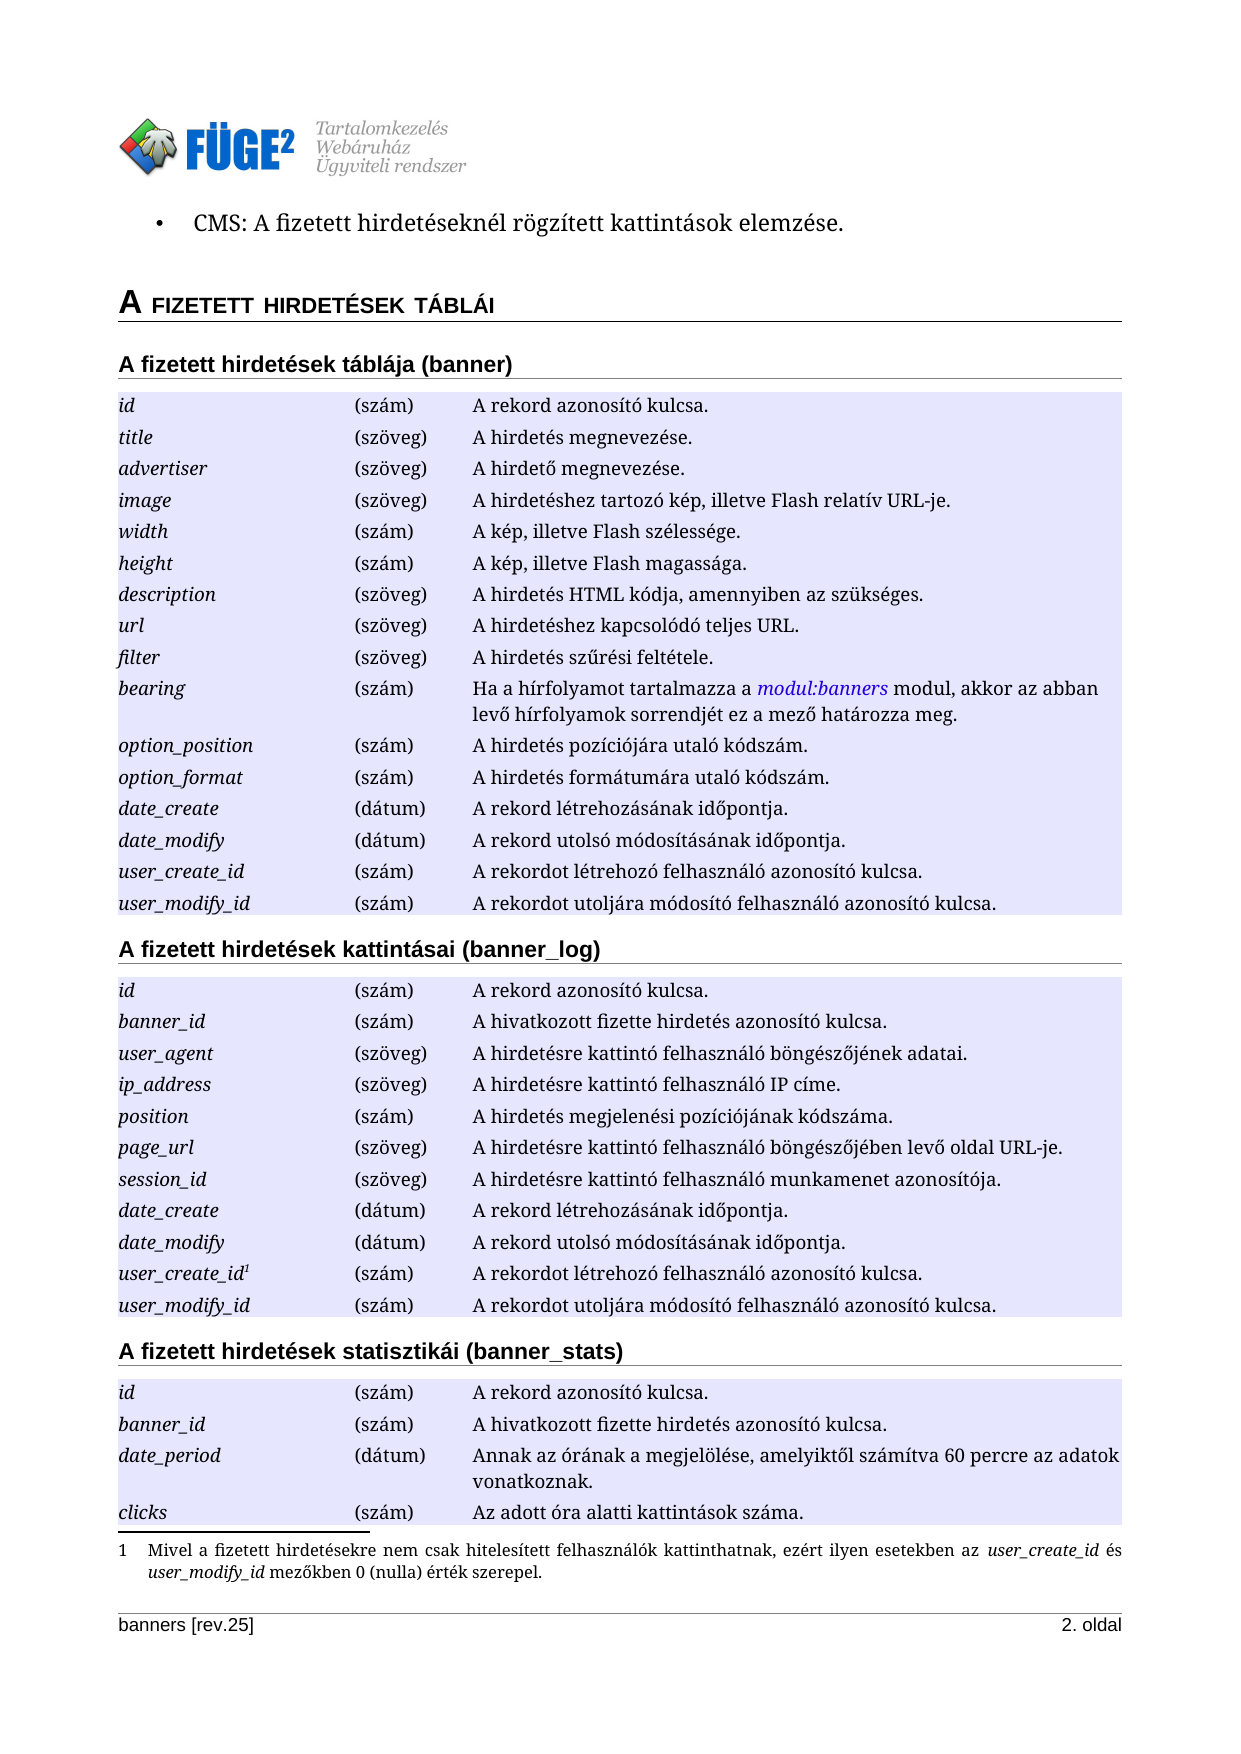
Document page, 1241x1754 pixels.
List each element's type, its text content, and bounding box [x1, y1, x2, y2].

text user_modify_id (szám) A rekordot utoljára módosító felhasználó azonosító kulcsa. [118, 890, 1122, 915]
text description (szöveg) A hirdetés HTML kódja, amennyiben az szükséges. [118, 581, 1122, 607]
text date_period (dátum) Annak az órának a megjelölése, amelyiktől számítva 60 percre az adatok vonatkoznak. [118, 1442, 1122, 1493]
text clicks (szám) Az adott óra alatti kattintások száma. [118, 1499, 1122, 1525]
text date_create (dátum) A rekord létrehozásának időpontja. [118, 1198, 1122, 1223]
text banner_id (szám) A hivatkozott fizette hirdetés azonosító kulcsa. [118, 1411, 1122, 1436]
text user_create_id (szám) A rekordot létrehozó felhasználó azonosító kulcsa. [118, 858, 1122, 884]
text ip_address (szöveg) A hirdetésre kattintó felhasználó IP címe. [118, 1072, 1122, 1097]
text position (szám) A hirdetés megjelenési pozíciójának kódszáma. [118, 1103, 1122, 1129]
text title (szöveg) A hirdetés megnevezése. [118, 424, 1122, 449]
text user_agent (szöveg) A hirdetésre kattintó felhasználó böngészőjének adatai. [118, 1040, 1122, 1066]
text option_position (szám) A hirdetés pozíciójára utaló kódszám. [118, 733, 1122, 758]
text id (szám) A rekord azonosító kulcsa. [118, 1379, 1122, 1405]
text banner_id (szám) A hivatkozott fizette hirdetés azonosító kulcsa. [118, 1009, 1122, 1034]
text id (szám) A rekord azonosító kulcsa. [118, 977, 1122, 1003]
text advertiser (szöveg) A hirdető megnevezése. [118, 455, 1122, 481]
picture [118, 118, 473, 177]
text id (szám) A rekord azonosító kulcsa. [118, 392, 1122, 418]
text date_modify (dátum) A rekord utolsó módosításának időpontja. [118, 1229, 1122, 1254]
text width (szám) A kép, illetve Flash szélessége. [118, 518, 1122, 544]
subtitle A fizetett hirdetések táblái [118, 282, 1122, 321]
text bearing (szám) Ha a hírfolyamot tartalmazza a modul:banners modul, akkor az abban levő hírfolyamok sorrendjét ez a mező határozza meg. [118, 676, 1122, 727]
text date_modify (dátum) A rekord utolsó módosításának időpontja. [118, 827, 1122, 852]
subtitle A fizetett hirdetések kattintásai (banner_log) [118, 936, 1122, 963]
text height (szám) A kép, illetve Flash magassága. [118, 550, 1122, 575]
text option_format (szám) A hirdetés formátumára utaló kódszám. [118, 764, 1122, 789]
text filter (szöveg) A hirdetés szűrési feltétele. [118, 644, 1122, 670]
text image (szöveg) A hirdetéshez tartozó kép, illetve Flash relatív URL-je. [118, 487, 1122, 512]
text user_modify_id (szám) A rekordot utoljára módosító felhasználó azonosító kulcsa. [118, 1292, 1122, 1317]
text url (szöveg) A hirdetéshez kapcsolódó teljes URL. [118, 613, 1122, 638]
list CMS: A fizetett hirdetéseknél rögzített kattintások elemzése. [156, 207, 1122, 238]
text date_create (dátum) A rekord létrehozásának időpontja. [118, 796, 1122, 821]
subtitle A fizetett hirdetések statisztikái (banner_stats) [118, 1338, 1122, 1365]
text Mivel a fizetett hirdetésekre nem csak hitelesített felhasználók kattinthatnak, ezért ilyen esetekben az user_create_id és user_modify_id mezőkben 0 (nulla) érték szerepel. [118, 1538, 1122, 1584]
subtitle A fizetett hirdetések táblája (banner) [118, 351, 1122, 378]
text user_create_id (szám) A rekordot létrehozó felhasználó azonosító kulcsa. [118, 1261, 1122, 1286]
text session_id (szöveg) A hirdetésre kattintó felhasználó munkamenet azonosítója. [118, 1166, 1122, 1192]
text page_url (szöveg) A hirdetésre kattintó felhasználó böngészőjében levő oldal URL-je. [118, 1135, 1122, 1160]
